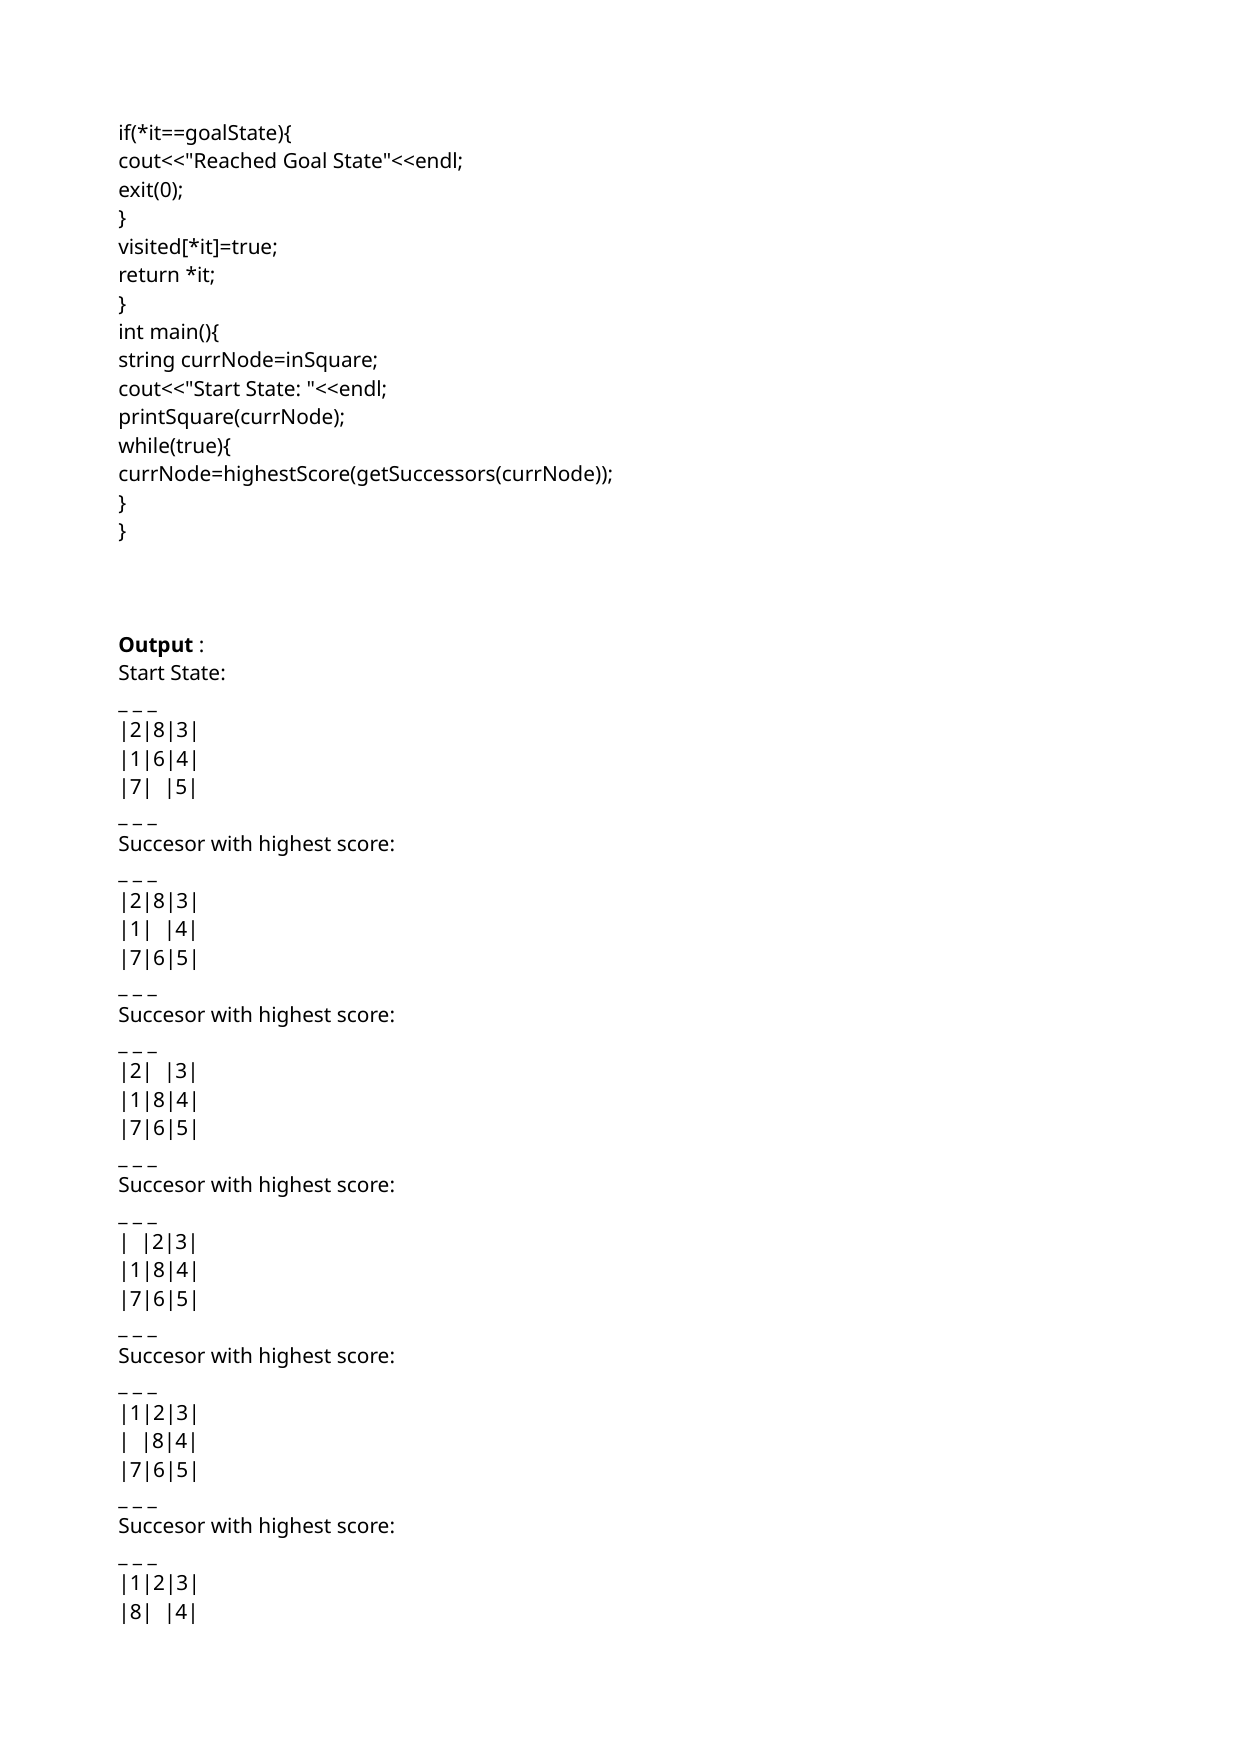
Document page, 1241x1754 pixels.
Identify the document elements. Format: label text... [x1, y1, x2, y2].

text |7|6|5| [118, 1455, 1122, 1483]
text |7| |5| [118, 772, 1122, 801]
text return *it; [118, 260, 1122, 289]
text Succesor with highest score: [118, 1341, 1122, 1369]
text |1|8|4| [118, 1085, 1122, 1113]
text |2| |3| [118, 1057, 1122, 1085]
text _ _ _ [118, 1028, 1122, 1057]
text Start State: [118, 658, 1122, 687]
text | |8|4| [118, 1426, 1122, 1455]
text _ _ _ [118, 1142, 1122, 1170]
text Output : [118, 630, 1122, 658]
text printSquare(currNode); [118, 402, 1122, 431]
text exit(0); [118, 175, 1122, 203]
text int main(){ [118, 317, 1122, 346]
text } [118, 516, 1122, 545]
text |8| |4| [118, 1597, 1122, 1625]
text _ _ _ [118, 1483, 1122, 1512]
text _ _ _ [118, 1540, 1122, 1568]
text _ _ _ [118, 1369, 1122, 1398]
text Succesor with highest score: [118, 1512, 1122, 1540]
text |1| |4| [118, 914, 1122, 943]
text _ _ _ [118, 971, 1122, 1000]
text Succesor with highest score: [118, 829, 1122, 857]
text if(*it==goalState){ [118, 118, 1122, 147]
text |1|6|4| [118, 744, 1122, 772]
text |1|2|3| [118, 1568, 1122, 1597]
text currNode=highestScore(getSuccessors(currNode)); [118, 459, 1122, 488]
text _ _ _ [118, 857, 1122, 886]
text |1|8|4| [118, 1256, 1122, 1284]
text |7|6|5| [118, 1284, 1122, 1312]
text _ _ _ [118, 687, 1122, 715]
text Succesor with highest score: [118, 1000, 1122, 1028]
text Succesor with highest score: [118, 1170, 1122, 1199]
text _ _ _ [118, 1199, 1122, 1227]
text cout<<"Start State: "<<endl; [118, 374, 1122, 402]
text visited[*it]=true; [118, 232, 1122, 260]
text string currNode=inSquare; [118, 346, 1122, 374]
text } [118, 203, 1122, 232]
text |7|6|5| [118, 943, 1122, 971]
text } [118, 488, 1122, 516]
text } [118, 289, 1122, 317]
text | |2|3| [118, 1227, 1122, 1256]
text _ _ _ [118, 1312, 1122, 1341]
text |2|8|3| [118, 886, 1122, 914]
text cout<<"Reached Goal State"<<endl; [118, 147, 1122, 175]
text |1|2|3| [118, 1398, 1122, 1426]
text while(true){ [118, 431, 1122, 459]
text _ _ _ [118, 801, 1122, 829]
text |2|8|3| [118, 715, 1122, 744]
text |7|6|5| [118, 1113, 1122, 1142]
